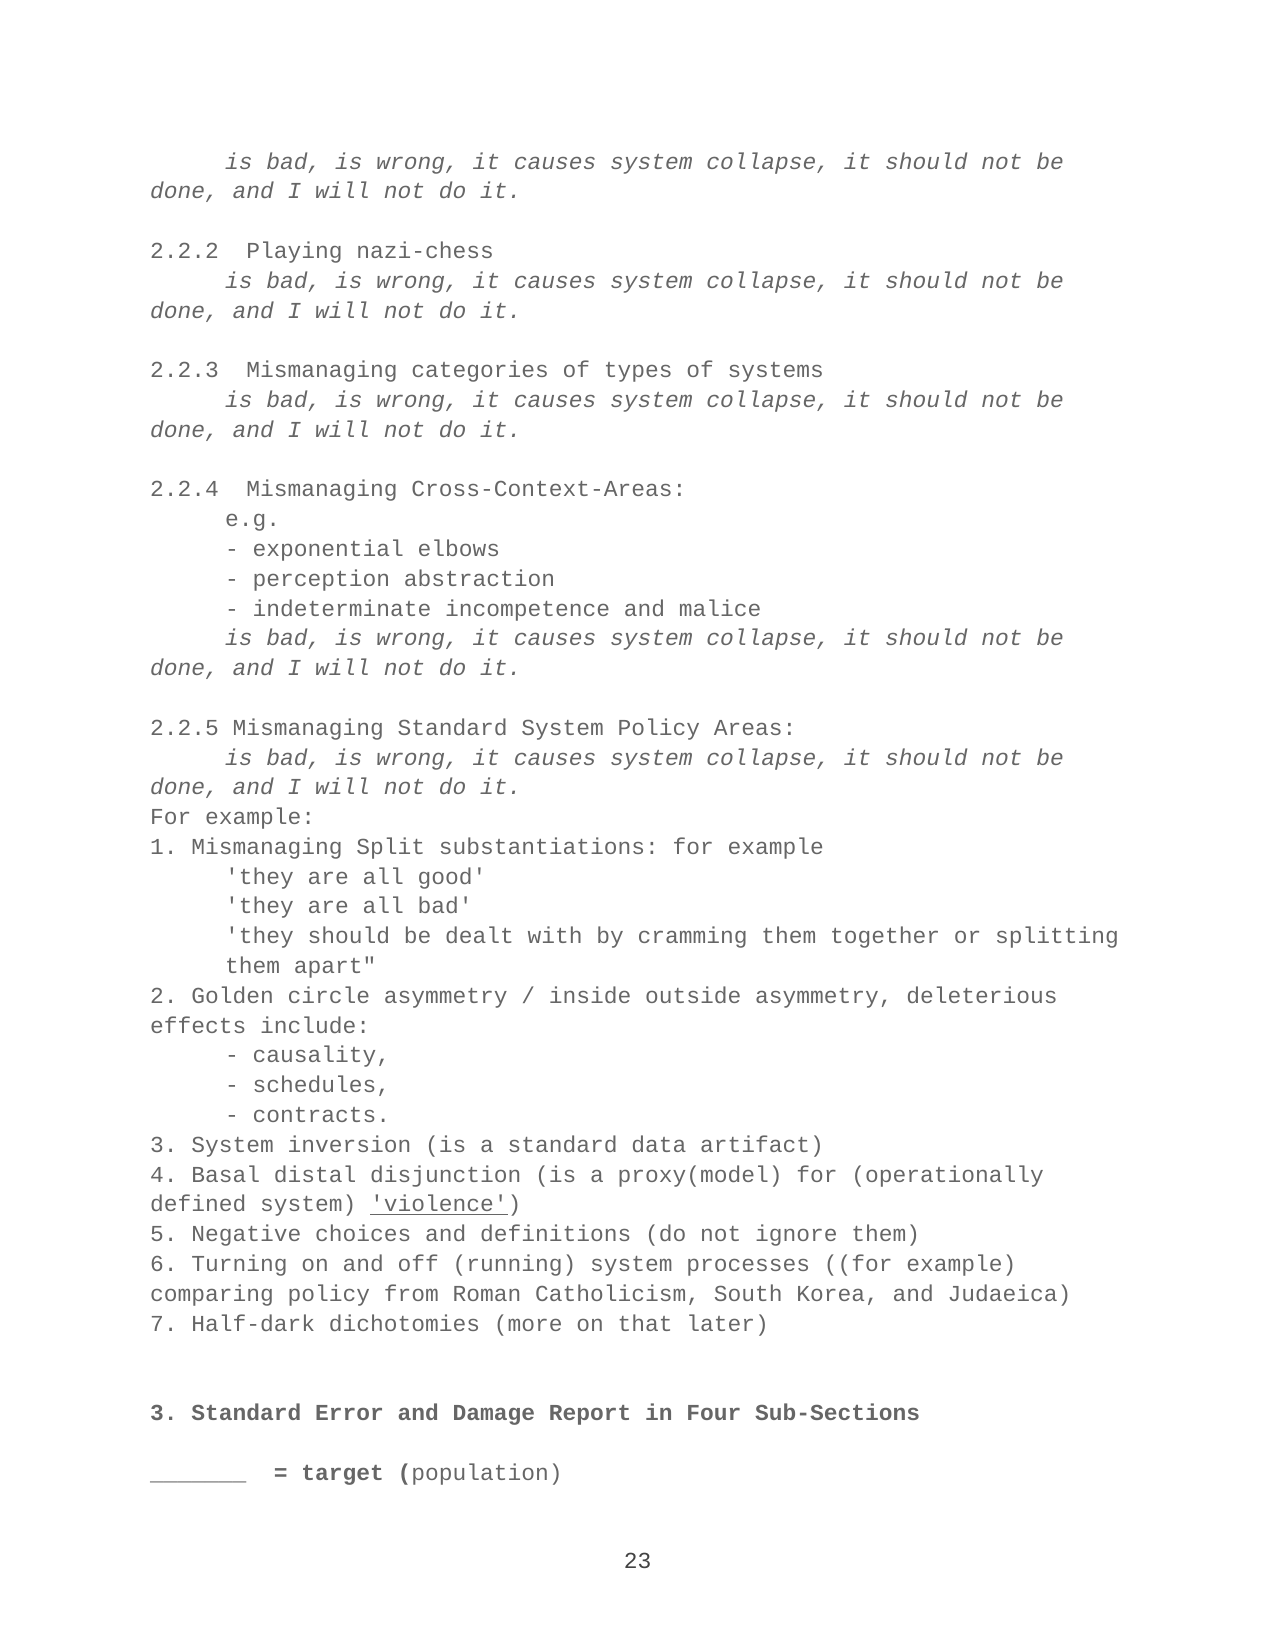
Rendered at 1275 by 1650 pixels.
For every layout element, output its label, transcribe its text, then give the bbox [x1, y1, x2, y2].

text 1. Mismanaging Split substantiations: for example [150, 835, 1125, 861]
text - causality, [150, 1044, 1125, 1070]
text is bad, is wrong, it causes system collapse, it should not be done, and I will not do it. [150, 150, 1125, 206]
text 3. Standard Error and Damage Report in Four Sub-Sections [150, 1401, 1125, 1427]
text 2.2.5 Mismanaging Standard System Policy Areas: [150, 716, 1125, 742]
text - perception abstraction [150, 567, 1125, 593]
text - exponential elbows [150, 537, 1125, 563]
text is bad, is wrong, it causes system collapse, it should not be done, and I will not do it. [150, 269, 1125, 325]
text 6. Turning on and off (running) system processes ((for example) comparing policy from Roman Catholicism, South Korea, and Judaeica) [150, 1252, 1125, 1308]
text 2. Golden circle asymmetry / inside outside asymmetry, deleterious effects include: [150, 984, 1125, 1040]
text is bad, is wrong, it causes system collapse, it should not be done, and I will not do it. [150, 388, 1125, 444]
text 4. Basal distal disjunction (is a proxy(model) for (operationally defined system) 'violence') [150, 1163, 1125, 1219]
text 2.2.4 Mismanaging Cross-Context-Areas: [150, 478, 1125, 504]
text 5. Negative choices and definitions (do not ignore them) [150, 1222, 1125, 1248]
text 2.2.3 Mismanaging categories of types of systems [150, 358, 1125, 384]
text 'they are all bad' [225, 895, 1125, 921]
text - indeterminate incompetence and malice [150, 597, 1125, 623]
text e.g. [225, 507, 1125, 533]
text - contracts. [150, 1103, 1125, 1129]
text 3. System inversion (is a standard data artifact) [150, 1133, 1125, 1159]
text 'they are all good' [225, 865, 1125, 891]
text 'they should be dealt with by cramming them together or splitting them apart" [225, 924, 1125, 980]
text For example: [150, 805, 1125, 831]
text is bad, is wrong, it causes system collapse, it should not be done, and I will not do it. [150, 627, 1125, 682]
text _______ = target (population) [150, 1461, 1125, 1487]
text 7. Half-dark dichotomies (more on that later) [150, 1312, 1125, 1338]
text is bad, is wrong, it causes system collapse, it should not be done, and I will not do it. [150, 746, 1125, 802]
text 2.2.2 Playing nazi-chess [150, 239, 1125, 265]
text - schedules, [150, 1073, 1125, 1099]
